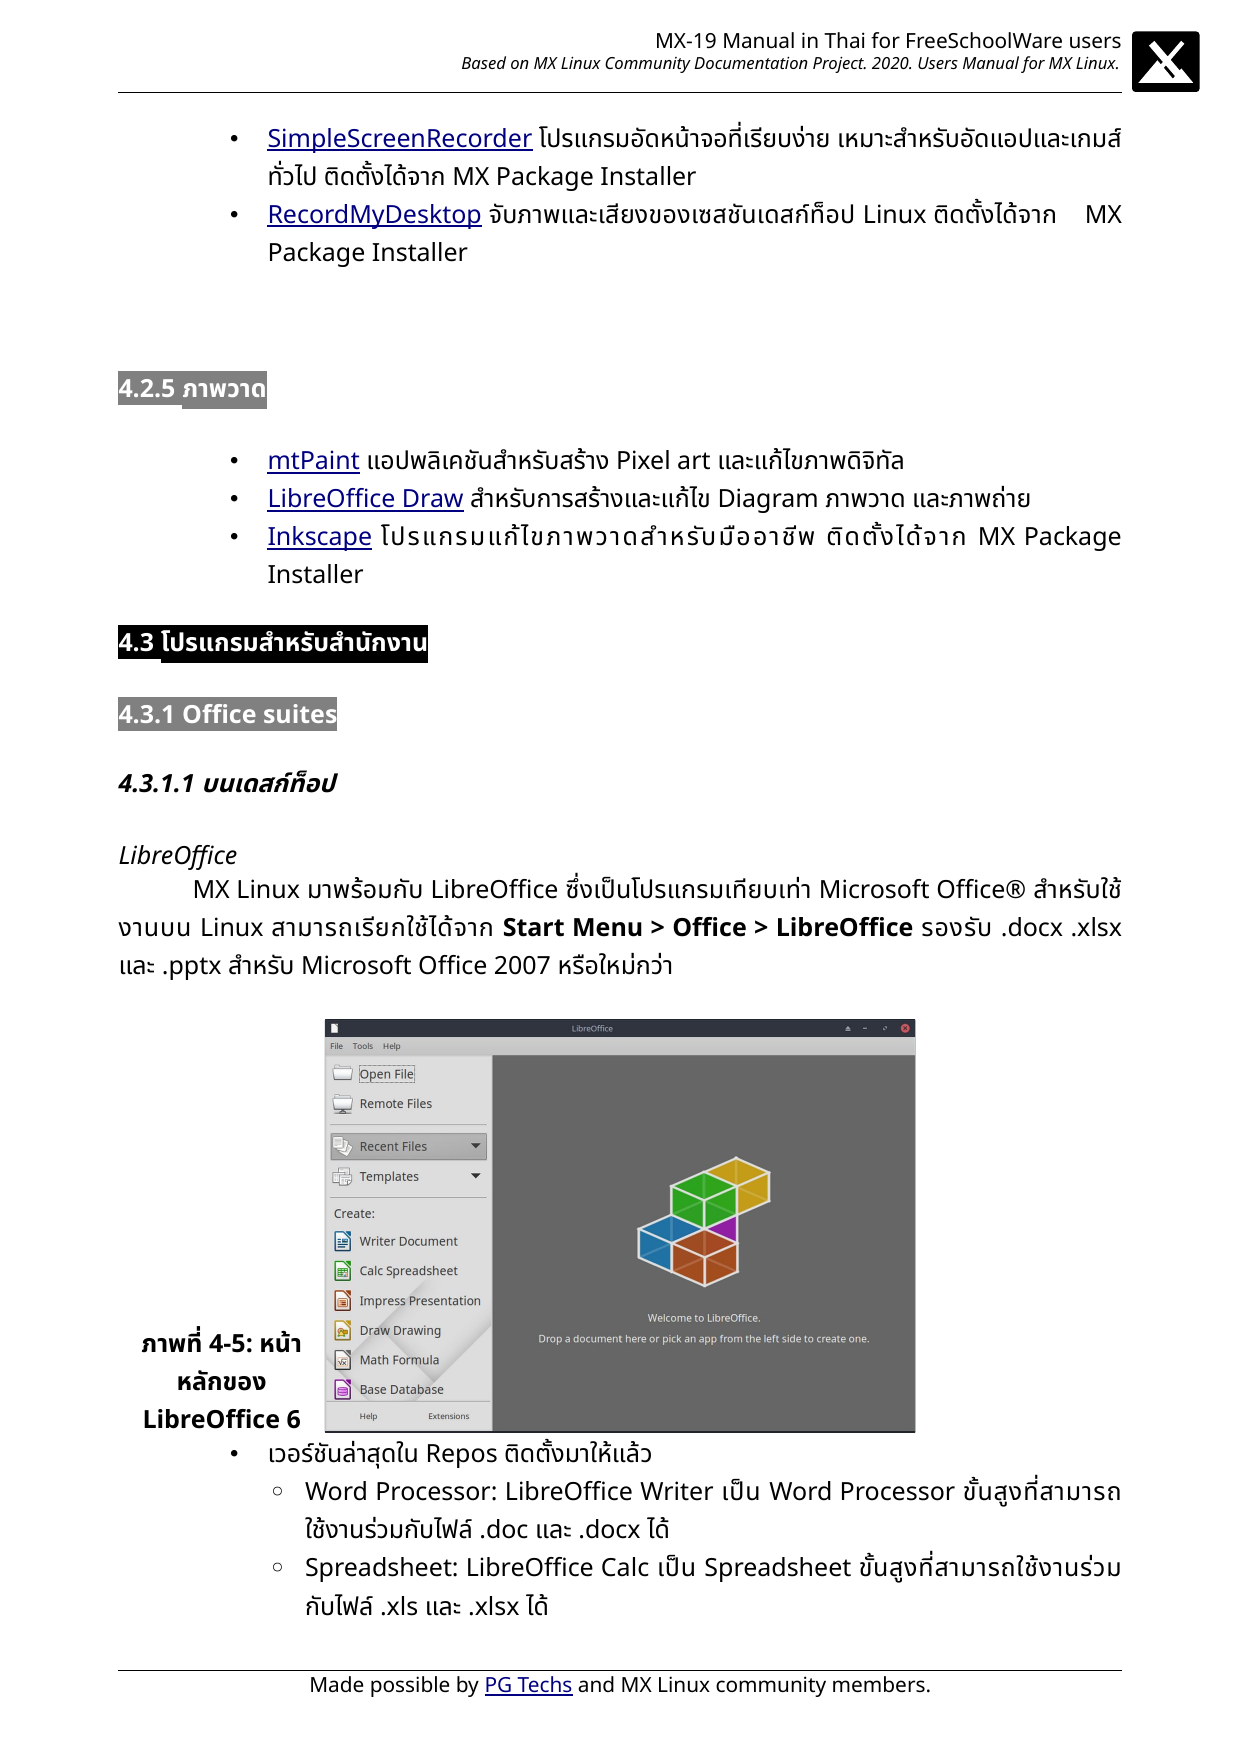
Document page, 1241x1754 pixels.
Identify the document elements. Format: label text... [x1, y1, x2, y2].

list mtPaint แอปพลิเคชันสำหรับสร้าง Pixel art และแก้ไขภาพดิจิทัล [230, 443, 1122, 481]
list LibreOffice Draw สำหรับการสร้างและแก้ไข Diagram ภาพวาด และภาพถ่าย [230, 481, 1122, 519]
list เวอร์ชันล่าสุดใน Repos ติดตั้งมาให้แล้ว [230, 1436, 1122, 1474]
text LibreOffice [118, 837, 1122, 871]
list Inkscape โปรแกรมแก้ไขภาพวาดสำหรับมืออาชีพ ติดตั้งได้จาก MX Package Installer [230, 519, 1122, 591]
list Word Processor: LibreOffice Writer เป็น Word Processor ขั้นสูงที่สามารถ ใช้งานร่วมกับไฟล์ .doc และ .docx ได้ [267, 1474, 1122, 1550]
list Spreadsheet: LibreOffice Calc เป็น Spreadsheet ขั้นสูงที่สามารถใช้งานร่วมกับไฟล์ .xls และ .xlsx ได้ [267, 1550, 1122, 1626]
text 4.3.1.1 บนเดสก์ท็อป [118, 765, 1122, 803]
text ภาพที่ 4-5: หน้าหลักของ LibreOffice 6 [118, 1326, 1122, 1436]
list RecordMyDesktop จับภาพและเสียงของเซสชันเดสก์ท็อป Linux ติดตั้งได้จาก MX Package Installer [230, 197, 1122, 269]
list SimpleScreenRecorder โปรแกรมอัดหน้าจอที่เรียบง่าย เหมาะสำหรับอัดแอปและเกมส์ทั่วไป ติดตั้งได้จาก MX Package Installer [230, 121, 1122, 197]
text 4.2.5 ภาพวาด [118, 371, 1122, 409]
text 4.3.1 Office suites [118, 697, 1122, 731]
text 4.3 โปรแกรมสำหรับสำนักงาน [118, 625, 1122, 663]
text MX Linux มาพร้อมกับ LibreOffice ซึ่งเป็นโปรแกรมเทียบเท่า Microsoft Office® สำหรับใช้งานบน Linux สามารถเรียกใช้ได้จาก Start Menu > Office > LibreOffice รองรับ .docx .xlsx และ .pptx สำหรับ Microsoft Office 2007 หรือใหม่กว่า [118, 871, 1122, 986]
picture [324, 1019, 916, 1433]
